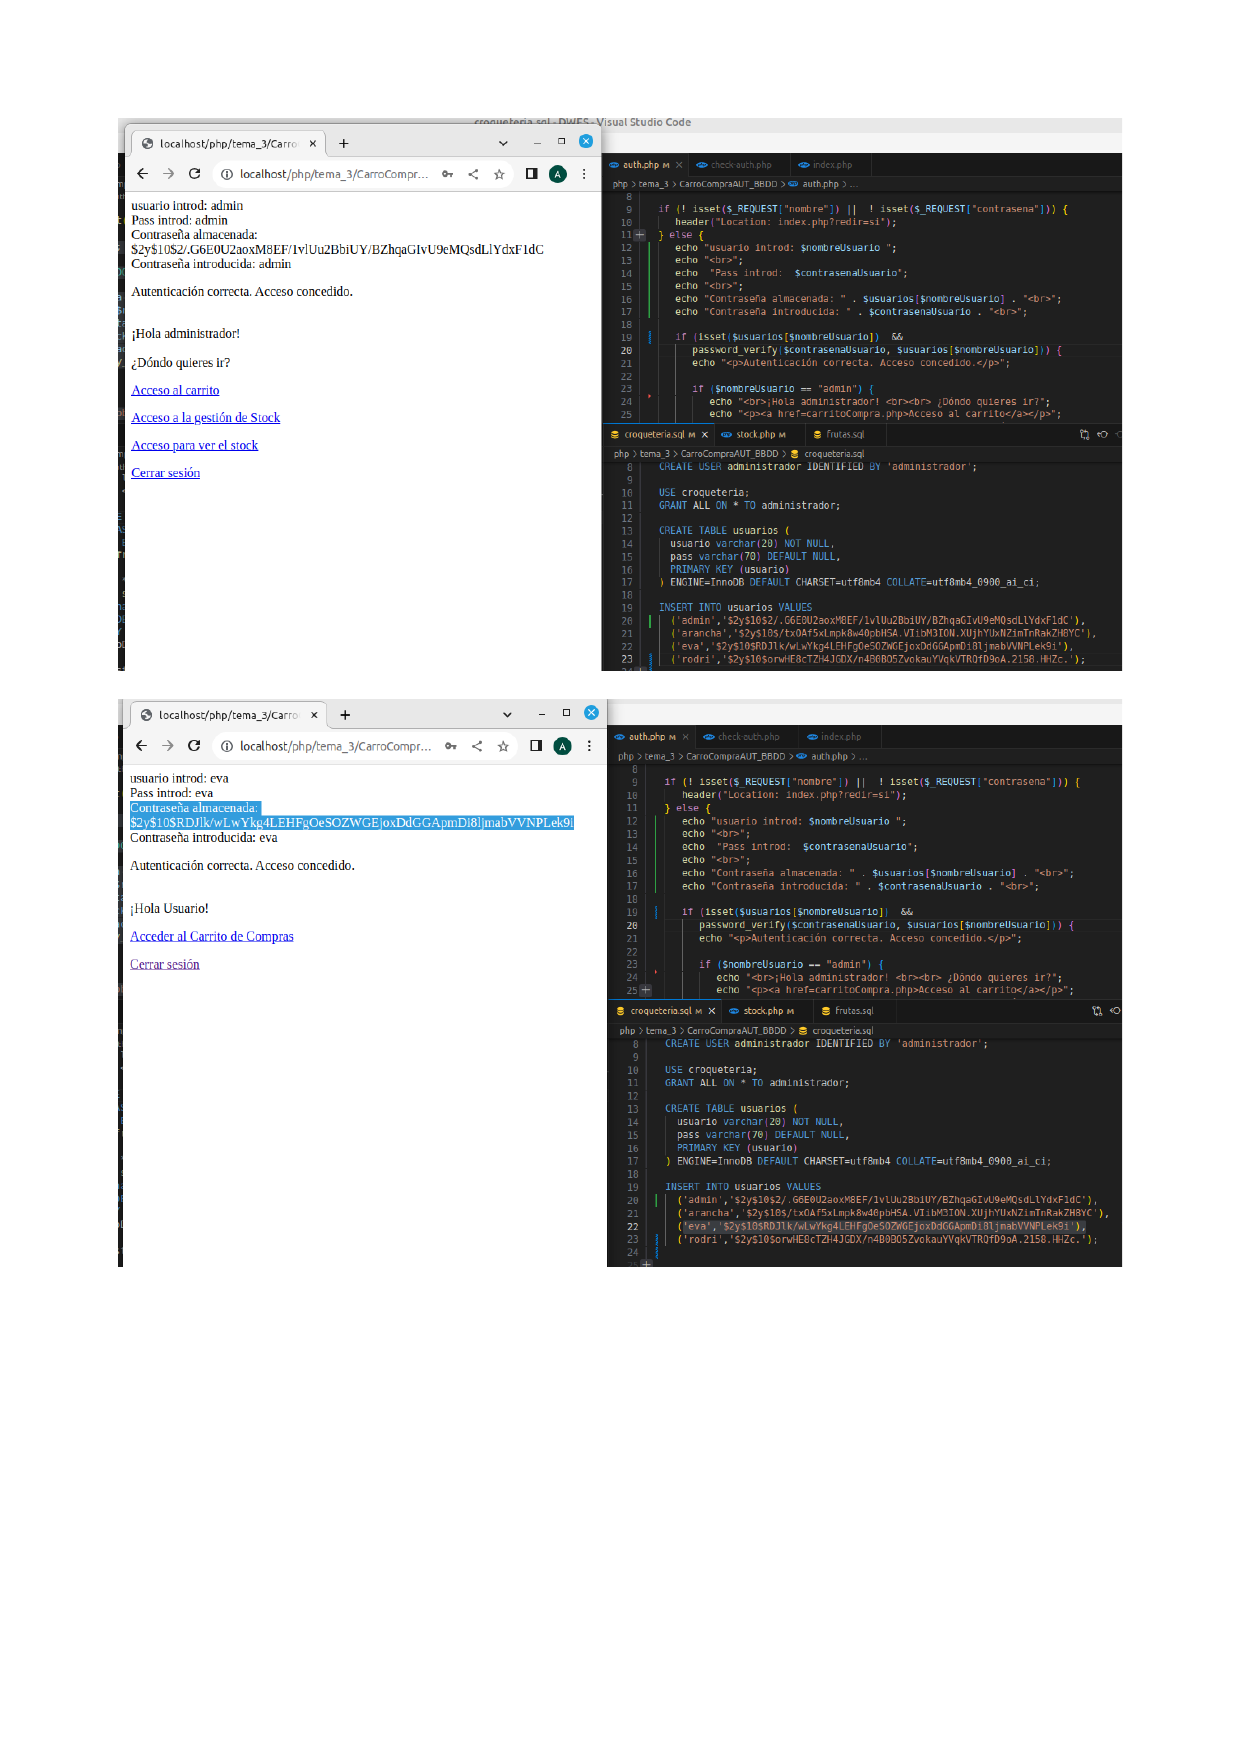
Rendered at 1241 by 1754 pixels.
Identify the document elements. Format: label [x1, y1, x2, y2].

picture [118, 118, 1123, 671]
picture [118, 699, 1123, 1267]
